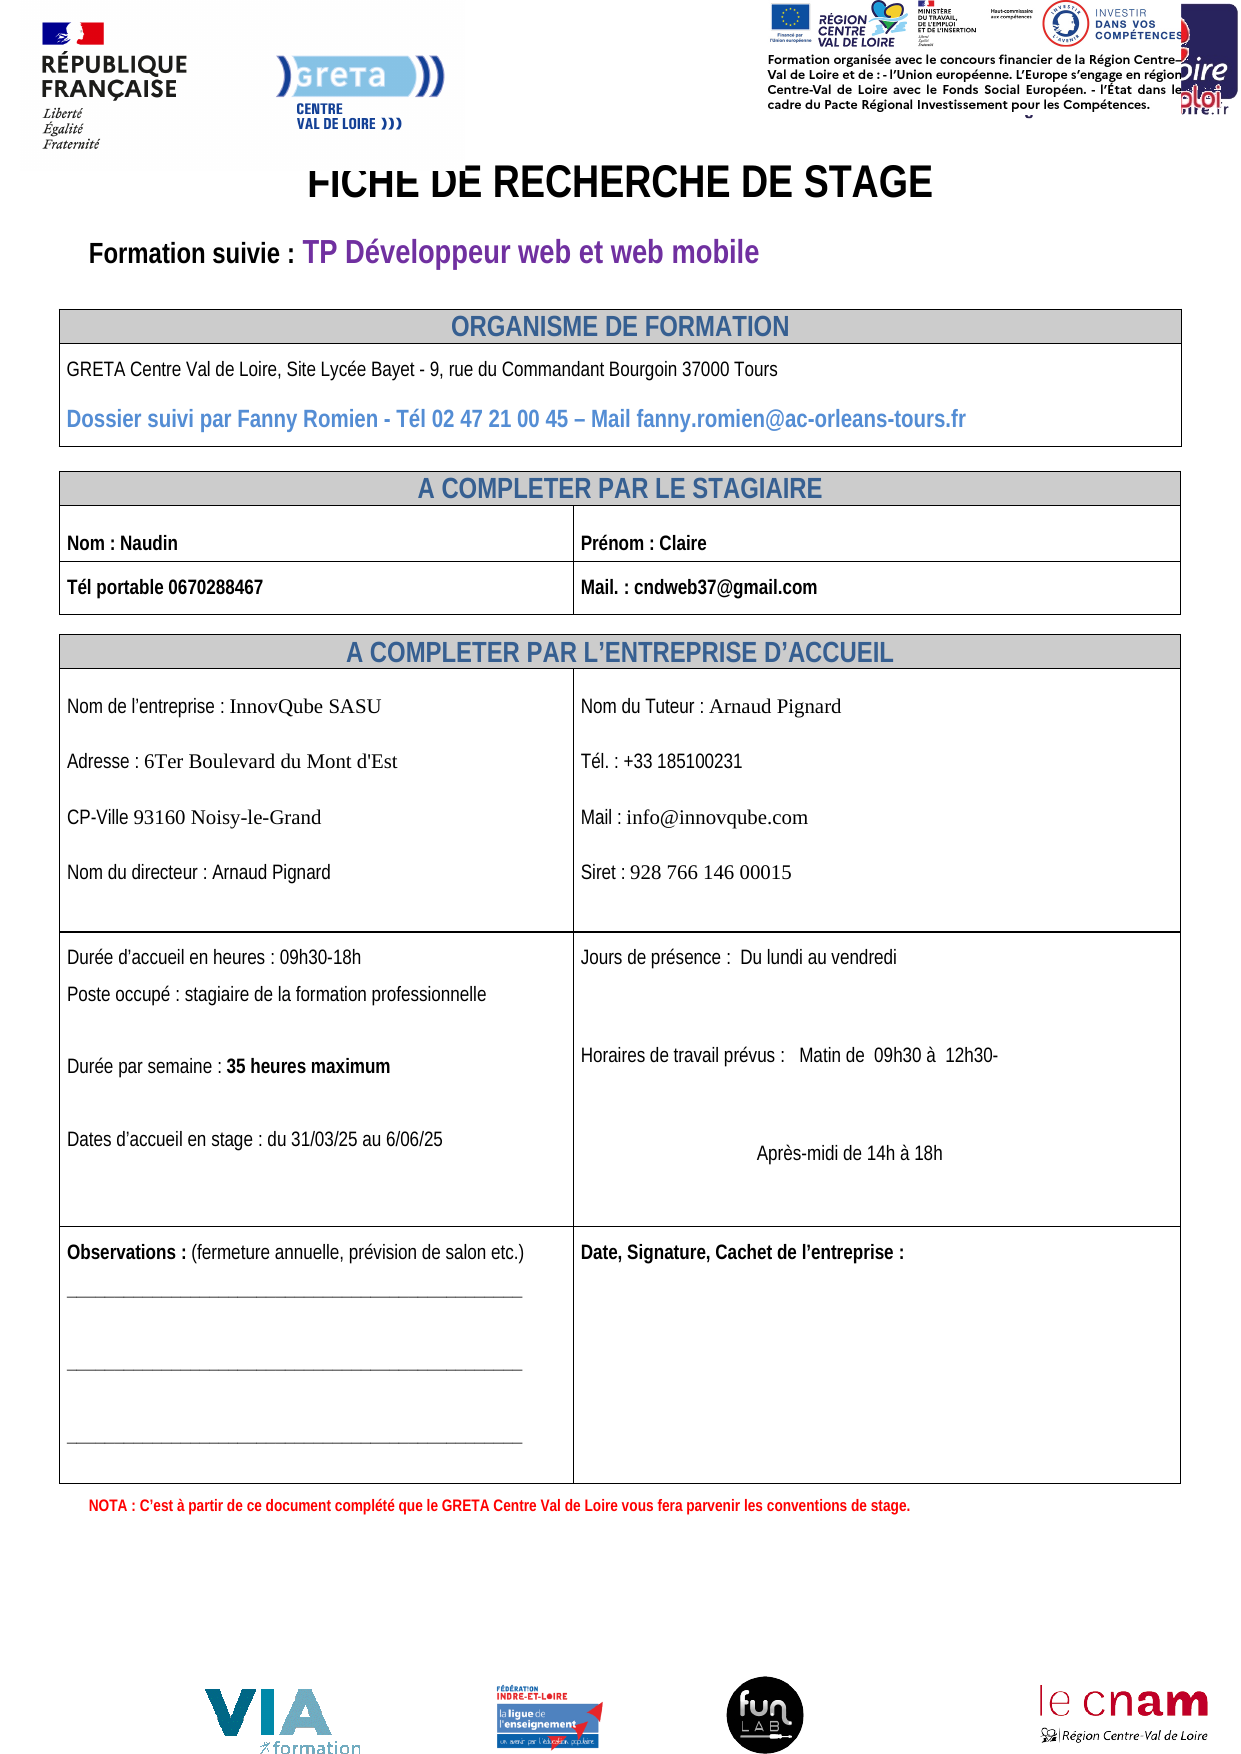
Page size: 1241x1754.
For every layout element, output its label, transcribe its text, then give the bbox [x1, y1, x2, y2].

picture [767, 0, 1240, 123]
table_cell Nom du Tuteur : Arnaud Pignard Tél. : +33 185100231 Mail : info@innovqube.com Siret : 928 766 146 00015 [574, 669, 1180, 931]
table_cell Prénom : Claire [574, 506, 1180, 561]
text FICHE DE RECHERCHE DE STAGE [89, 155, 1152, 207]
table_cell Durée d’accueil en heures : 09h30-18h Poste occupé : stagiaire de la formation professionnelle Durée par semaine : 35 heures maximum Dates d’accueil en stage : du 31/03/25 au 6/06/25 [60, 933, 573, 1226]
picture [20, 0, 466, 171]
text Formation suivie : TP Développeur web et web mobile [89, 232, 1152, 270]
table_cell Jours de présence : Du lundi au vendredi Horaires de travail prévus : Matin de 09h30 à 12h30- Après-midi de 14h à 18h [574, 933, 1180, 1226]
table_cell Nom de l’entreprise : InnovQube SASU Adresse : 6Ter Boulevard du Mont d'Est CP-Ville 93160 Noisy-le-Grand Nom du directeur : Arnaud Pignard [60, 669, 573, 931]
table_cell GRETA Centre Val de Loire, Site Lycée Bayet - 9, rue du Commandant Bourgoin 37000 Tours Dossier suivi par Fanny Romien - Tél 02 47 21 00 45 – Mail fanny.romien@ac-orleans-tours.fr [60, 344, 1181, 446]
table_header ORGANISME DE FORMATION [60, 310, 1181, 343]
text NOTA : C’est à partir de ce document complété que le GRETA Centre Val de Loire vous fera parvenir les conventions de stage. [89, 1496, 1152, 1539]
table_cell Mail. : cndweb37@gmail.com [574, 562, 1180, 613]
picture [205, 1689, 360, 1754]
table_cell Nom : Naudin [60, 506, 573, 561]
table_cell Observations : (fermeture annuelle, prévision de salon etc.) ________________________________________________ ________________________________________________ ________________________________________________ [60, 1227, 573, 1482]
table_cell Date, Signature, Cachet de l’entreprise : [574, 1227, 1180, 1482]
table_header A COMPLETER PAR LE STAGIAIRE [60, 472, 1180, 505]
picture [221, 1689, 240, 1713]
picture [726, 1676, 804, 1754]
picture [493, 1682, 607, 1754]
picture [1028, 1673, 1219, 1754]
table_header A COMPLETER PAR L’ENTREPRISE D’ACCUEIL [60, 635, 1180, 668]
table_cell Tél portable 0670288467 [60, 562, 573, 613]
